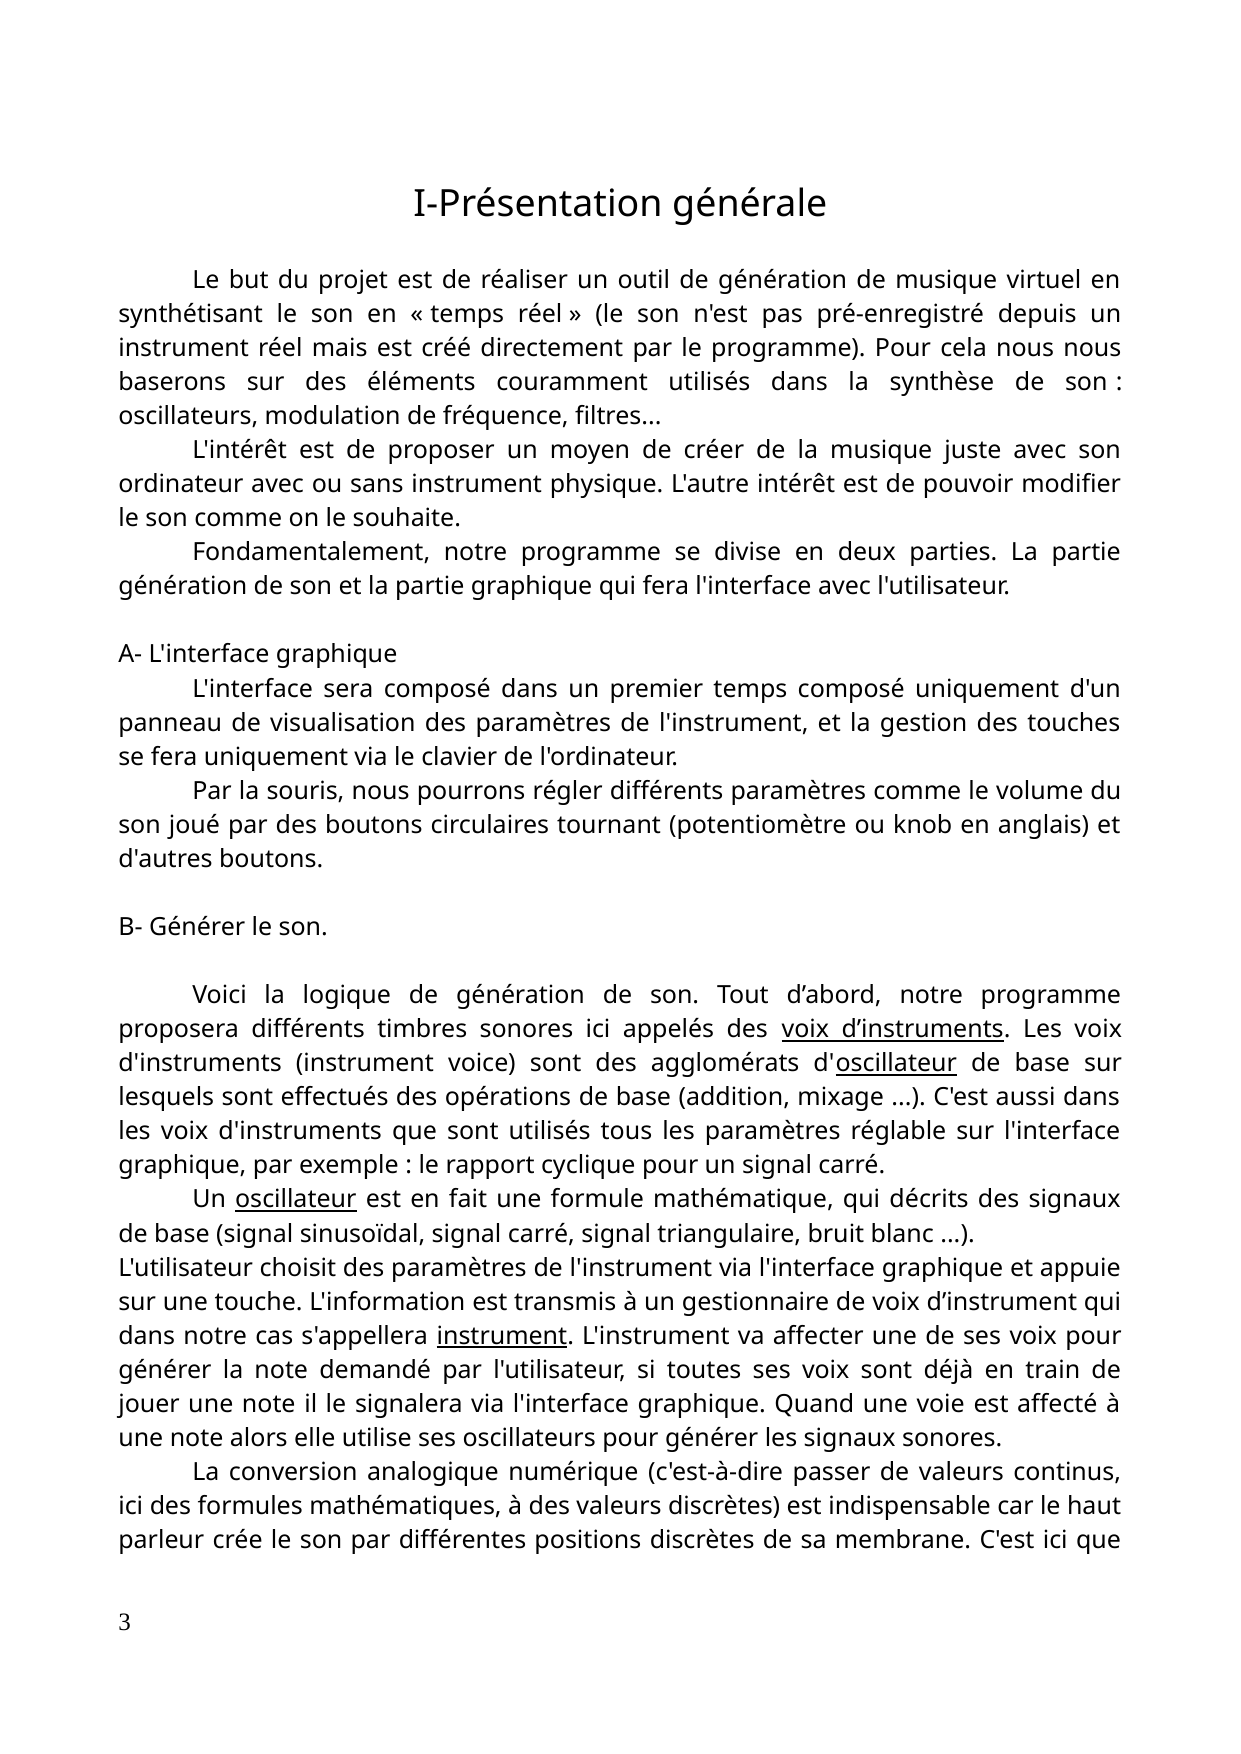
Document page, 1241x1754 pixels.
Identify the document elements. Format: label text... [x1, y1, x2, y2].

text La conversion analogique numérique (c'est-à-dire passer de valeurs continus, ici des formules mathématiques, à des valeurs discrètes) est indispensable car le haut parleur crée le son par différentes positions discrètes de sa membrane. C'est ici que [118, 1454, 1122, 1556]
text L'interface sera composé dans un premier temps composé uniquement d'un panneau de visualisation des paramètres de l'instrument, et la gestion des touches se fera uniquement via le clavier de l'ordinateur. [118, 670, 1122, 772]
text Par la souris, nous pourrons régler différents paramètres comme le volume du son joué par des boutons circulaires tournant (potentiomètre ou knob en anglais) et d'autres boutons. [118, 772, 1122, 874]
text L'utilisateur choisit des paramètres de l'instrument via l'interface graphique et appuie sur une touche. L'information est transmis à un gestionnaire de voix d’instrument qui dans notre cas s'appellera instrument. L'instrument va affecter une de ses voix pour générer la note demandé par l'utilisateur, si toutes ses voix sont déjà en train de jouer une note il le signalera via l'interface graphique. Quand une voie est affecté à une note alors elle utilise ses oscillateurs pour générer les signaux sonores. [118, 1249, 1122, 1454]
text I-Présentation générale [118, 176, 1122, 227]
text Un oscillateur est en fait une formule mathématique, qui décrits des signaux de base (signal sinusoïdal, signal carré, signal triangulaire, bruit blanc ...). [118, 1181, 1122, 1249]
text L'intérêt est de proposer un moyen de créer de la musique juste avec son ordinateur avec ou sans instrument physique. L'autre intérêt est de pouvoir modifier le son comme on le souhaite. [118, 432, 1122, 534]
text B- Générer le son. [118, 909, 1122, 943]
text Voici la logique de génération de son. Tout d’abord, notre programme proposera différents timbres sonores ici appelés des voix d’instruments. Les voix d'instruments (instrument voice) sont des agglomérats d'oscillateur de base sur lesquels sont effectués des opérations de base (addition, mixage ...). C'est aussi dans les voix d'instruments que sont utilisés tous les paramètres réglable sur l'interface graphique, par exemple : le rapport cyclique pour un signal carré. [118, 977, 1122, 1181]
text A- L'interface graphique [118, 636, 1122, 670]
text Le but du projet est de réaliser un outil de génération de musique virtuel en synthétisant le son en « temps réel » (le son n'est pas pré-enregistré depuis un instrument réel mais est créé directement par le programme). Pour cela nous nous baserons sur des éléments couramment utilisés dans la synthèse de son : oscillateurs, modulation de fréquence, filtres... [118, 261, 1122, 432]
text Fondamentalement, notre programme se divise en deux parties. La partie génération de son et la partie graphique qui fera l'interface avec l'utilisateur. [118, 534, 1122, 602]
